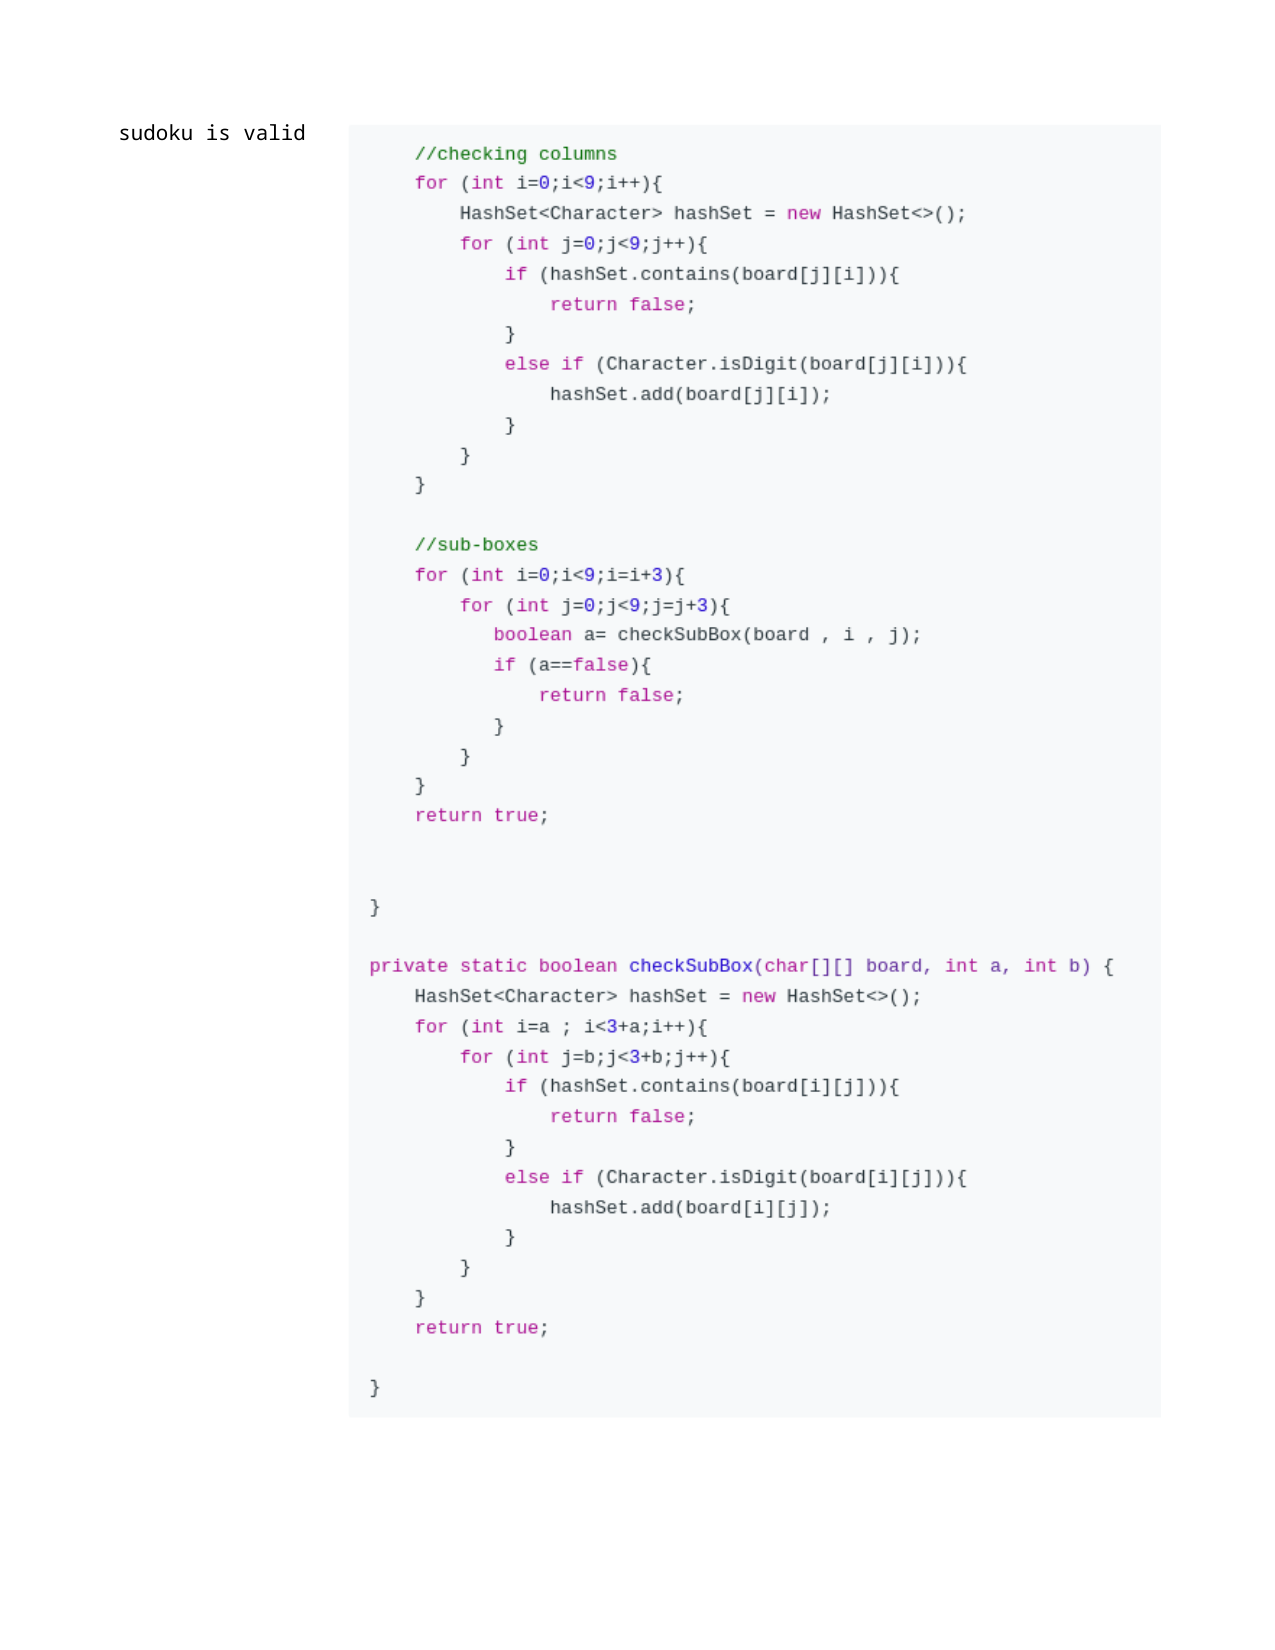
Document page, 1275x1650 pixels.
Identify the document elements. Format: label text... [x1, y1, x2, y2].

picture [348, 118, 1161, 1435]
text sudoku is valid [118, 118, 348, 147]
